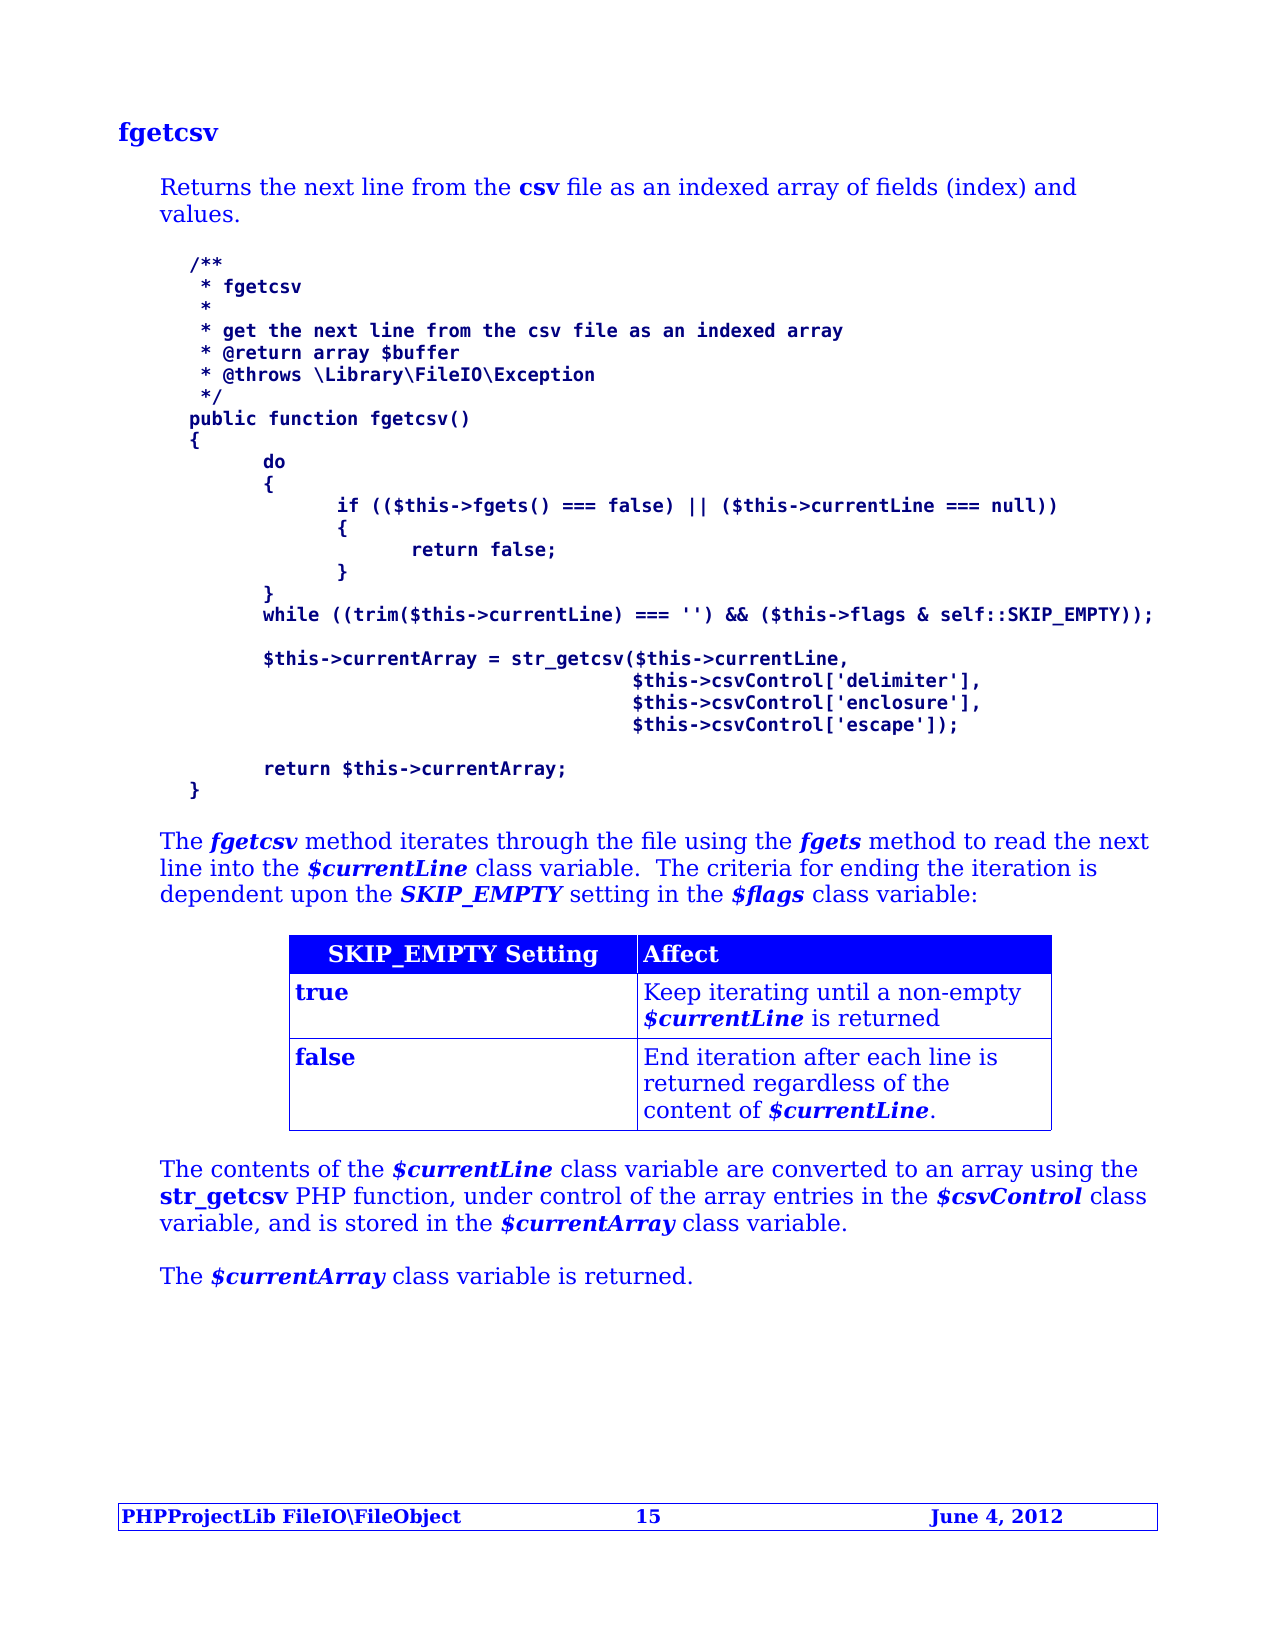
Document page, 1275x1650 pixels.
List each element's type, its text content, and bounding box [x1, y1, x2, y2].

list /** [189, 254, 1157, 276]
list { [189, 517, 1157, 539]
text The $currentArray class variable is returned. [159, 1263, 1157, 1290]
table_header Affect [638, 936, 1051, 973]
list * @throws \Library\FileIO\Exception [189, 364, 1157, 386]
list */ [189, 386, 1157, 408]
table_header SKIP_EMPTY Setting [290, 936, 637, 973]
text The contents of the $currentLine class variable are converted to an array using the str_getcsv PHP function, under control of the array entries in the $csvControl class variable, and is stored in the $currentArray class variable. [159, 1156, 1157, 1237]
list $this->currentArray = str_getcsv($this->currentLine, [189, 648, 1157, 670]
list } [189, 561, 1157, 583]
text Returns the next line from the csv file as an indexed array of fields (index) and values. [159, 174, 1157, 228]
list * @return array $buffer [189, 342, 1157, 364]
list $this->csvControl['delimiter'], [189, 670, 1157, 692]
list } [189, 583, 1157, 604]
list public function fgetcsv() [189, 408, 1157, 429]
table_cell Keep iterating until a non-empty $currentLine is returned [638, 974, 1051, 1038]
table_cell End iteration after each line is returned regardless of the content of $currentLine. [638, 1039, 1051, 1129]
list * get the next line from the csv file as an indexed array [189, 320, 1157, 342]
table_cell true [290, 974, 637, 1038]
table_cell false [290, 1039, 637, 1129]
list $this->csvControl['escape']); [189, 714, 1157, 736]
title fgetcsv [118, 118, 1157, 147]
list return $this->currentArray; [189, 758, 1157, 779]
list { [189, 473, 1157, 495]
list $this->csvControl['enclosure'], [189, 692, 1157, 714]
list * fgetcsv [189, 276, 1157, 298]
list } [189, 779, 1157, 801]
list * [189, 298, 1157, 320]
text The fgetcsv method iterates through the file using the fgets method to read the next line into the $currentLine class variable. The criteria for ending the iteration is dependent upon the SKIP_EMPTY setting in the $flags class variable: [159, 828, 1157, 908]
list return false; [189, 539, 1157, 561]
list while ((trim($this->currentLine) === '') && ($this->flags & self::SKIP_EMPTY)); [189, 604, 1157, 626]
list { [189, 429, 1157, 451]
list do [189, 451, 1157, 473]
list if (($this->fgets() === false) || ($this->currentLine === null)) [189, 495, 1157, 517]
